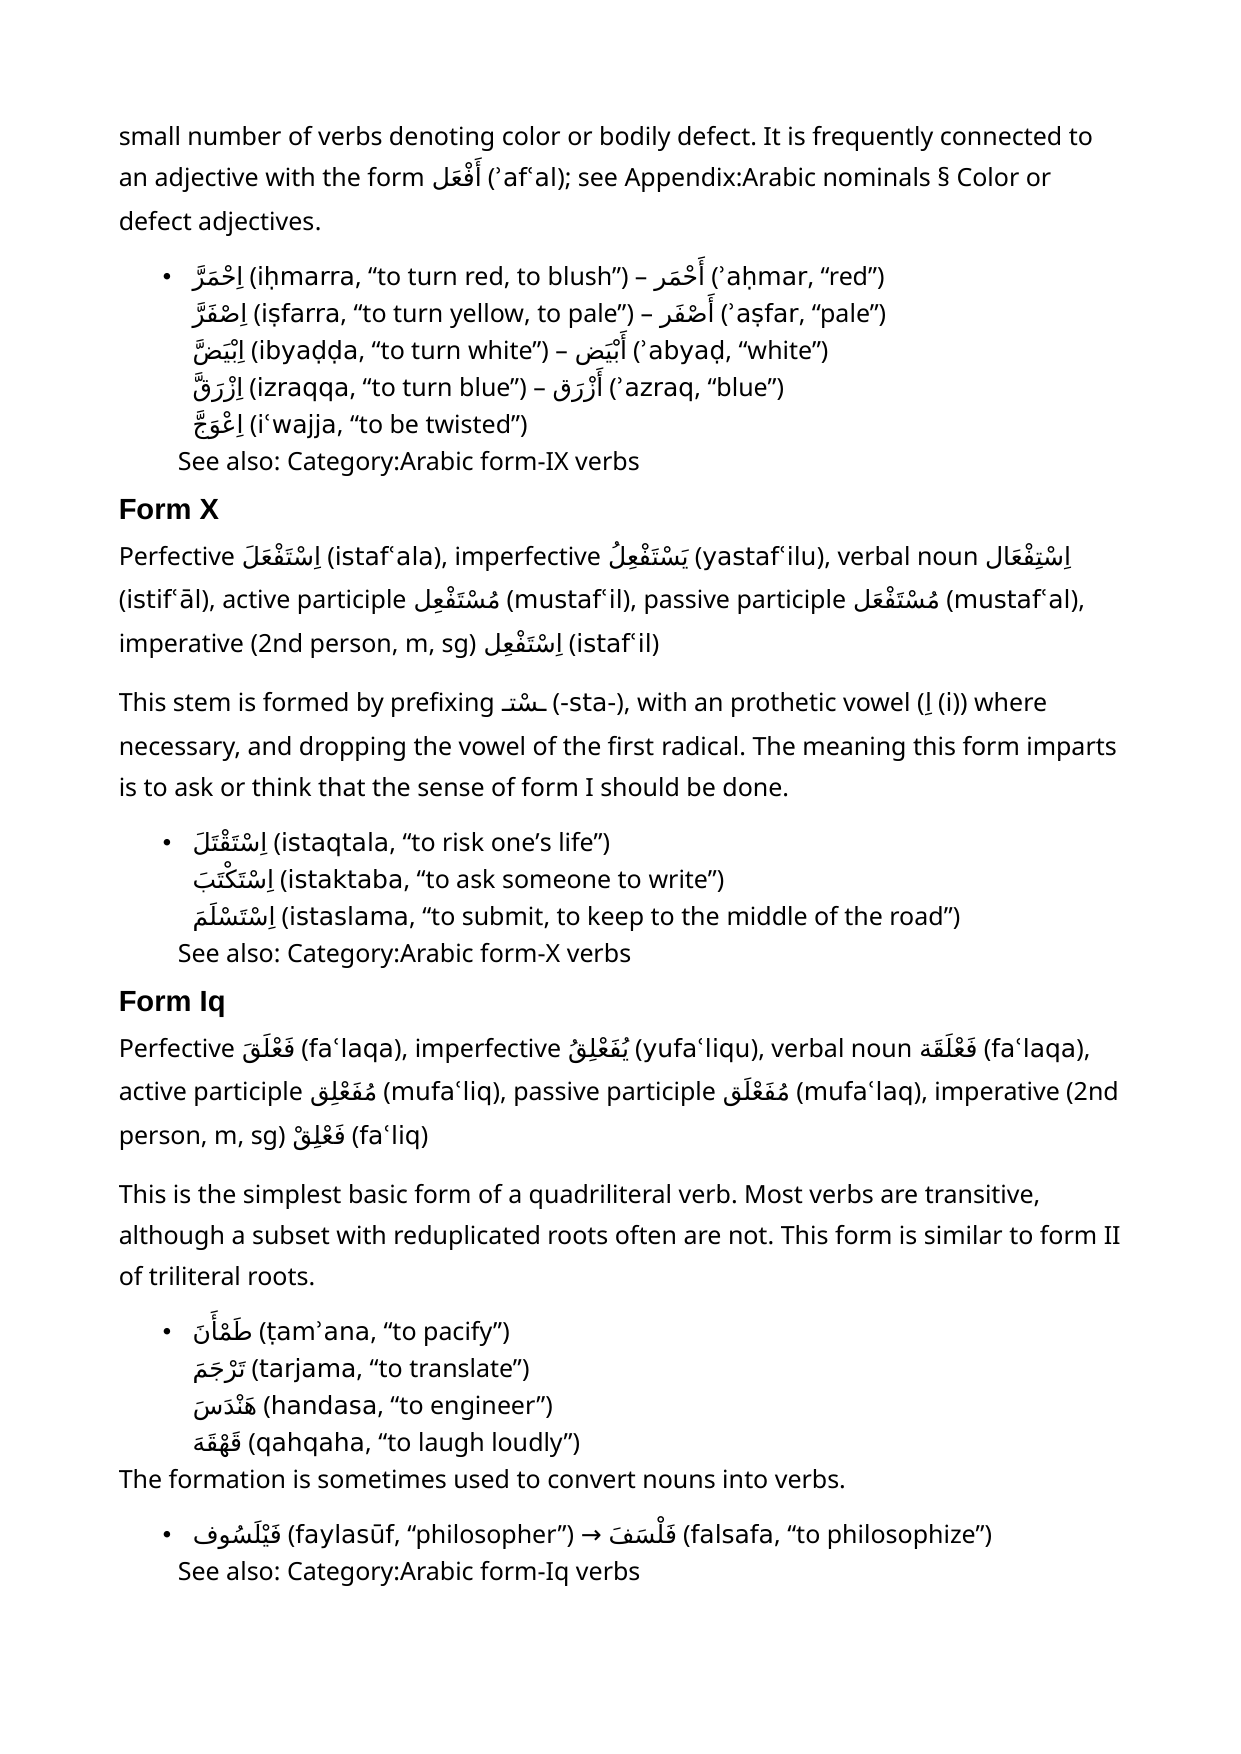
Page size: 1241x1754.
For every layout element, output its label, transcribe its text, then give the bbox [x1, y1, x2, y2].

list اِعْوَجَّ‏ (iʿwajja, “to be twisted”) [163, 406, 1122, 443]
list اِصْفَرَّ‏ (iṣfarra, “to turn yellow, to pale”) – أَصْفَر‏ (ʾaṣfar, “pale”) [163, 296, 1122, 332]
list طَمْأَنَ‏ (ṭamʾana, “to pacify”) [163, 1314, 1122, 1351]
list هَنْدَسَ‏ (handasa, “to engineer”) [163, 1388, 1122, 1425]
text This stem is formed by prefixing ـسْتـ (-sta-), with an prothetic vowel (اِ‏ (i)) where necessary, and dropping the vowel of the first radical. The meaning this form imparts is to ask or think that the sense of form I should be done. [118, 684, 1122, 803]
list اِبْيَضَّ‏ (ibyaḍḍa, “to turn white”) – أَبْيَض‏ (ʾabyaḍ, “white”) [163, 332, 1122, 369]
text Perfective فَعْلَقَ (faʿlaqa), imperfective يُفَعْلِقُ (yufaʿliqu), verbal noun فَعْلَقَة (faʿlaqa), active participle مُفَعْلِق (mufaʿliq), passive participle مُفَعْلَق (mufaʿlaq), imperative (2nd person, m, sg) فَعْلِقْ (faʿliq) [118, 1030, 1122, 1155]
list اِزْرَقَّ‏ (izraqqa, “to turn blue”) – أَزْرَق‏ (ʾazraq, “blue”) [163, 369, 1122, 406]
subtitle Form X [118, 492, 1122, 526]
list اِحْمَرَّ‏ (iḥmarra, “to turn red, to blush”) – أَحْمَر‏ (ʾaḥmar, “red”) [163, 258, 1122, 296]
list اِسْتَكْتَبَ‏ (istaktaba, “to ask someone to write”) [163, 862, 1122, 898]
subtitle Form Iq [118, 984, 1122, 1018]
text This is the simplest basic form of a quadriliteral verb. Most verbs are transitive, although a subset with reduplicated roots often are not. This form is similar to form II of triliteral roots. [118, 1177, 1122, 1292]
list اِسْتَقْتَلَ‏ (istaqtala, “to risk oneʼs life”) [163, 824, 1122, 862]
list تَرْجَمَ‏ (tarjama, “to translate”) [163, 1351, 1122, 1388]
text The formation is sometimes used to convert nouns into verbs. [118, 1462, 1122, 1496]
text This stem is formed by dropping the vowel of the first radical, adding an prothetic vowel (اِ‏ (i)) as necessary, and doubling the final radical. This form is used by only a small number of verbs denoting color or bodily defect. It is frequently connected to an adjective with the form أَفْعَل (ʾafʿal); see Appendix:Arabic nominals § Color or defect adjectives. [118, 118, 1122, 237]
list See also: Category:Arabic form-Iq verbs [178, 1554, 1122, 1588]
text Perfective اِسْتَفْعَلَ (istafʿala), imperfective يَسْتَفْعِلُ (yastafʿilu), verbal noun اِسْتِفْعَال (istifʿāl), active participle مُسْتَفْعِل (mustafʿil), passive participle مُسْتَفْعَل (mustafʿal), imperative (2nd person, m, sg) اِسْتَفْعِل (istafʿil) [118, 538, 1122, 663]
list اِسْتَسْلَمَ‏ (istaslama, “to submit, to keep to the middle of the road”) [163, 898, 1122, 936]
list See also: Category:Arabic form-IX verbs [178, 443, 1122, 477]
list See also: Category:Arabic form-X verbs [178, 936, 1122, 969]
list فَيْلَسُوف‏ (faylasūf, “philosopher”) → فَلْسَفَ‏ (falsafa, “to philosophize”) [163, 1517, 1122, 1554]
list قَهْقَهَ‏ (qahqaha, “to laugh loudly”) [163, 1425, 1122, 1462]
